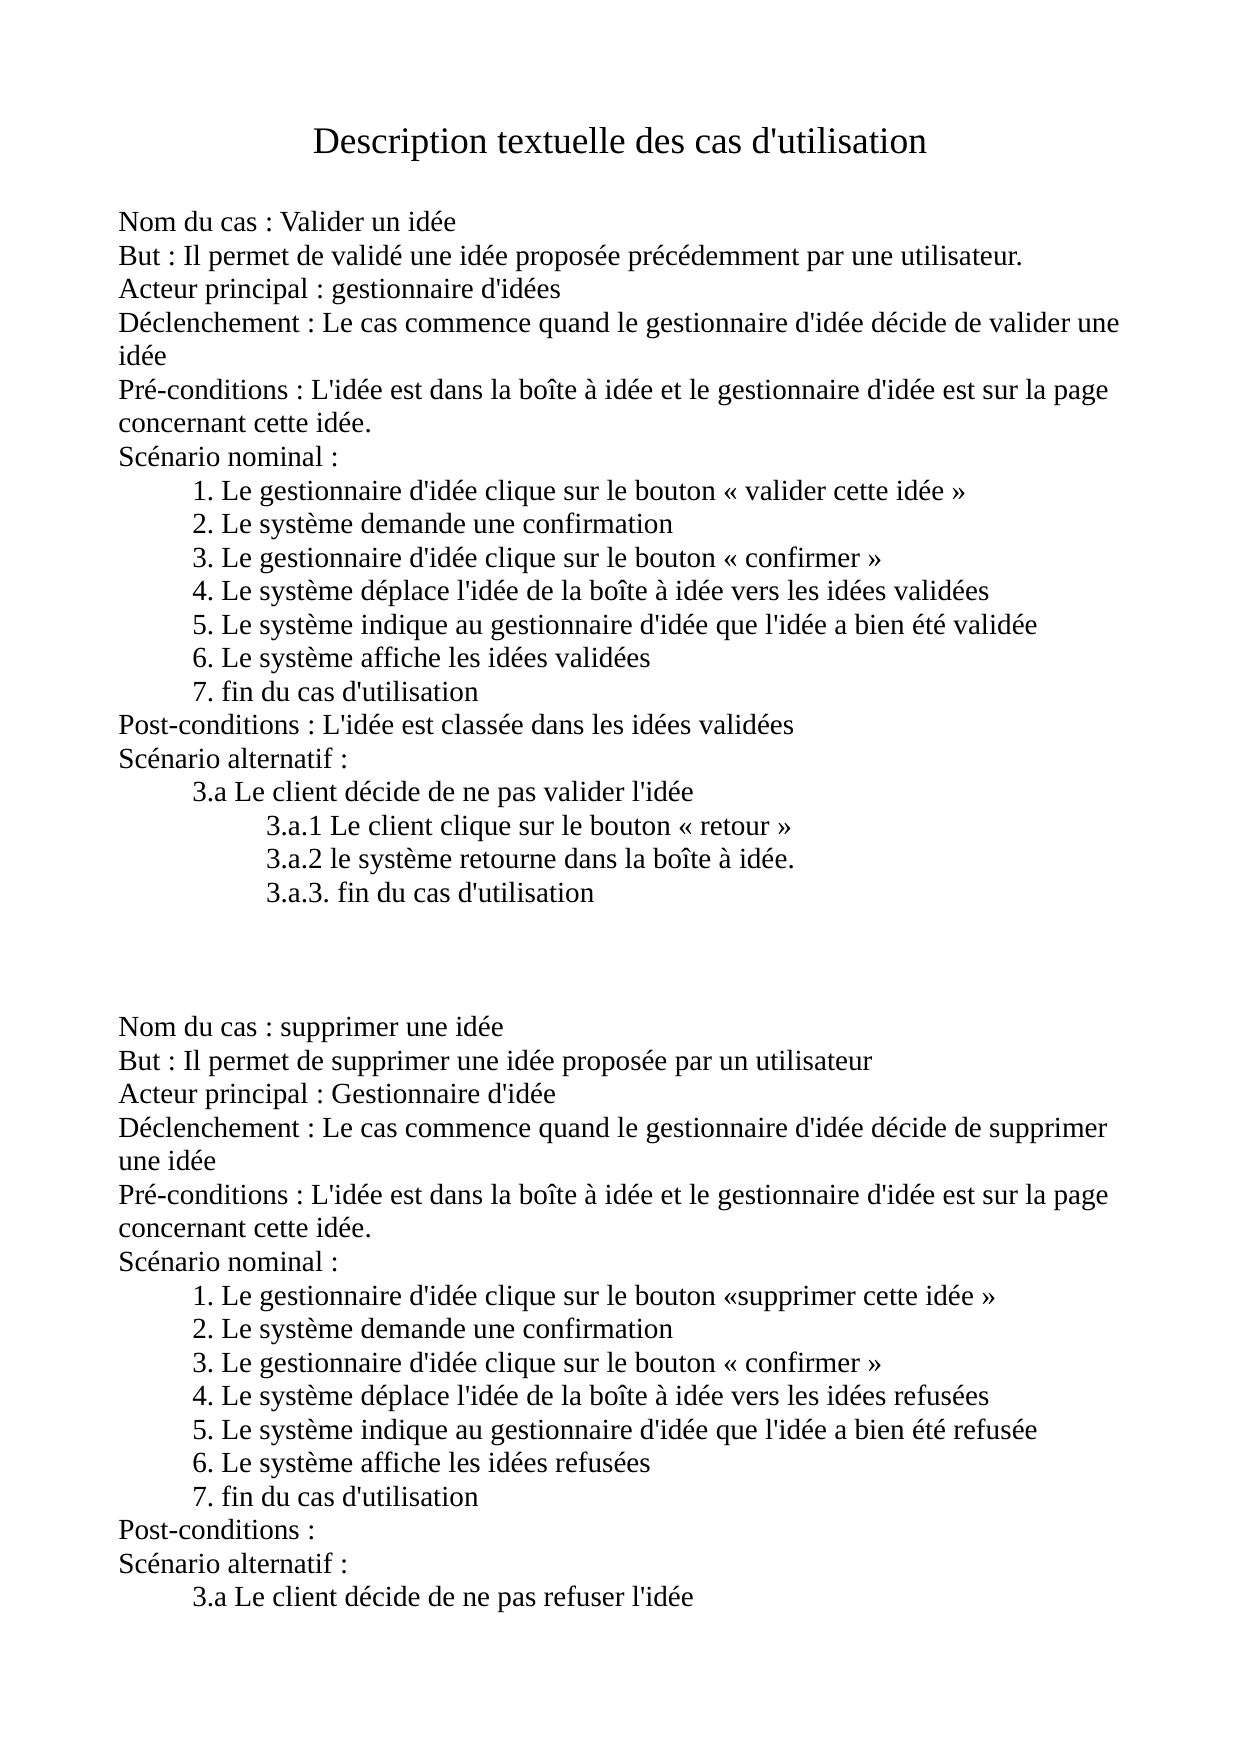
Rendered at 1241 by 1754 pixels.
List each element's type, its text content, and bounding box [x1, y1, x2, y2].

text Pré-conditions : L'idée est dans la boîte à idée et le gestionnaire d'idée est sur la page concernant cette idée. [118, 1177, 1122, 1244]
text 4. Le système déplace l'idée de la boîte à idée vers les idées validées [118, 573, 1122, 607]
text 2. Le système demande une confirmation [118, 1311, 1122, 1345]
text 3. Le gestionnaire d'idée clique sur le bouton « confirmer » [118, 1345, 1122, 1378]
text Acteur principal : Gestionnaire d'idée [118, 1076, 1122, 1110]
text 2. Le système demande une confirmation [118, 506, 1122, 540]
text Acteur principal : gestionnaire d'idées [118, 271, 1122, 305]
text Pré-conditions : L'idée est dans la boîte à idée et le gestionnaire d'idée est sur la page concernant cette idée. [118, 372, 1122, 439]
text 3.a Le client décide de ne pas refuser l'idée [118, 1579, 1122, 1613]
text Déclenchement : Le cas commence quand le gestionnaire d'idée décide de valider une idée [118, 305, 1122, 372]
text Scénario nominal : [118, 1244, 1122, 1278]
text 4. Le système déplace l'idée de la boîte à idée vers les idées refusées [118, 1378, 1122, 1412]
text Scénario alternatif : [118, 741, 1122, 774]
text 6. Le système affiche les idées refusées [118, 1445, 1122, 1479]
text 7. fin du cas d'utilisation [118, 674, 1122, 707]
text But : Il permet de supprimer une idée proposée par un utilisateur [118, 1043, 1122, 1076]
text But : Il permet de validé une idée proposée précédemment par une utilisateur. [118, 238, 1122, 271]
text 5. Le système indique au gestionnaire d'idée que l'idée a bien été refusée [118, 1412, 1122, 1445]
text 3.a.3. fin du cas d'utilisation [118, 875, 1122, 909]
text 1. Le gestionnaire d'idée clique sur le bouton « valider cette idée » [118, 473, 1122, 506]
text 3. Le gestionnaire d'idée clique sur le bouton « confirmer » [118, 540, 1122, 573]
text Déclenchement : Le cas commence quand le gestionnaire d'idée décide de supprimer une idée [118, 1110, 1122, 1177]
text 5. Le système indique au gestionnaire d'idée que l'idée a bien été validée [118, 607, 1122, 640]
text 3.a Le client décide de ne pas valider l'idée [118, 774, 1122, 808]
text Scénario alternatif : [118, 1546, 1122, 1579]
text 6. Le système affiche les idées validées [118, 640, 1122, 674]
text Nom du cas : supprimer une idée [118, 1009, 1122, 1043]
text Description textuelle des cas d'utilisation [118, 118, 1122, 161]
text 3.a.2 le système retourne dans la boîte à idée. [118, 842, 1122, 875]
text 7. fin du cas d'utilisation [118, 1479, 1122, 1512]
text Post-conditions : L'idée est classée dans les idées validées [118, 707, 1122, 741]
text Nom du cas : Valider un idée [118, 204, 1122, 238]
text 3.a.1 Le client clique sur le bouton « retour » [118, 808, 1122, 842]
text 1. Le gestionnaire d'idée clique sur le bouton «supprimer cette idée » [118, 1278, 1122, 1311]
text Scénario nominal : [118, 439, 1122, 473]
text Post-conditions : [118, 1512, 1122, 1546]
